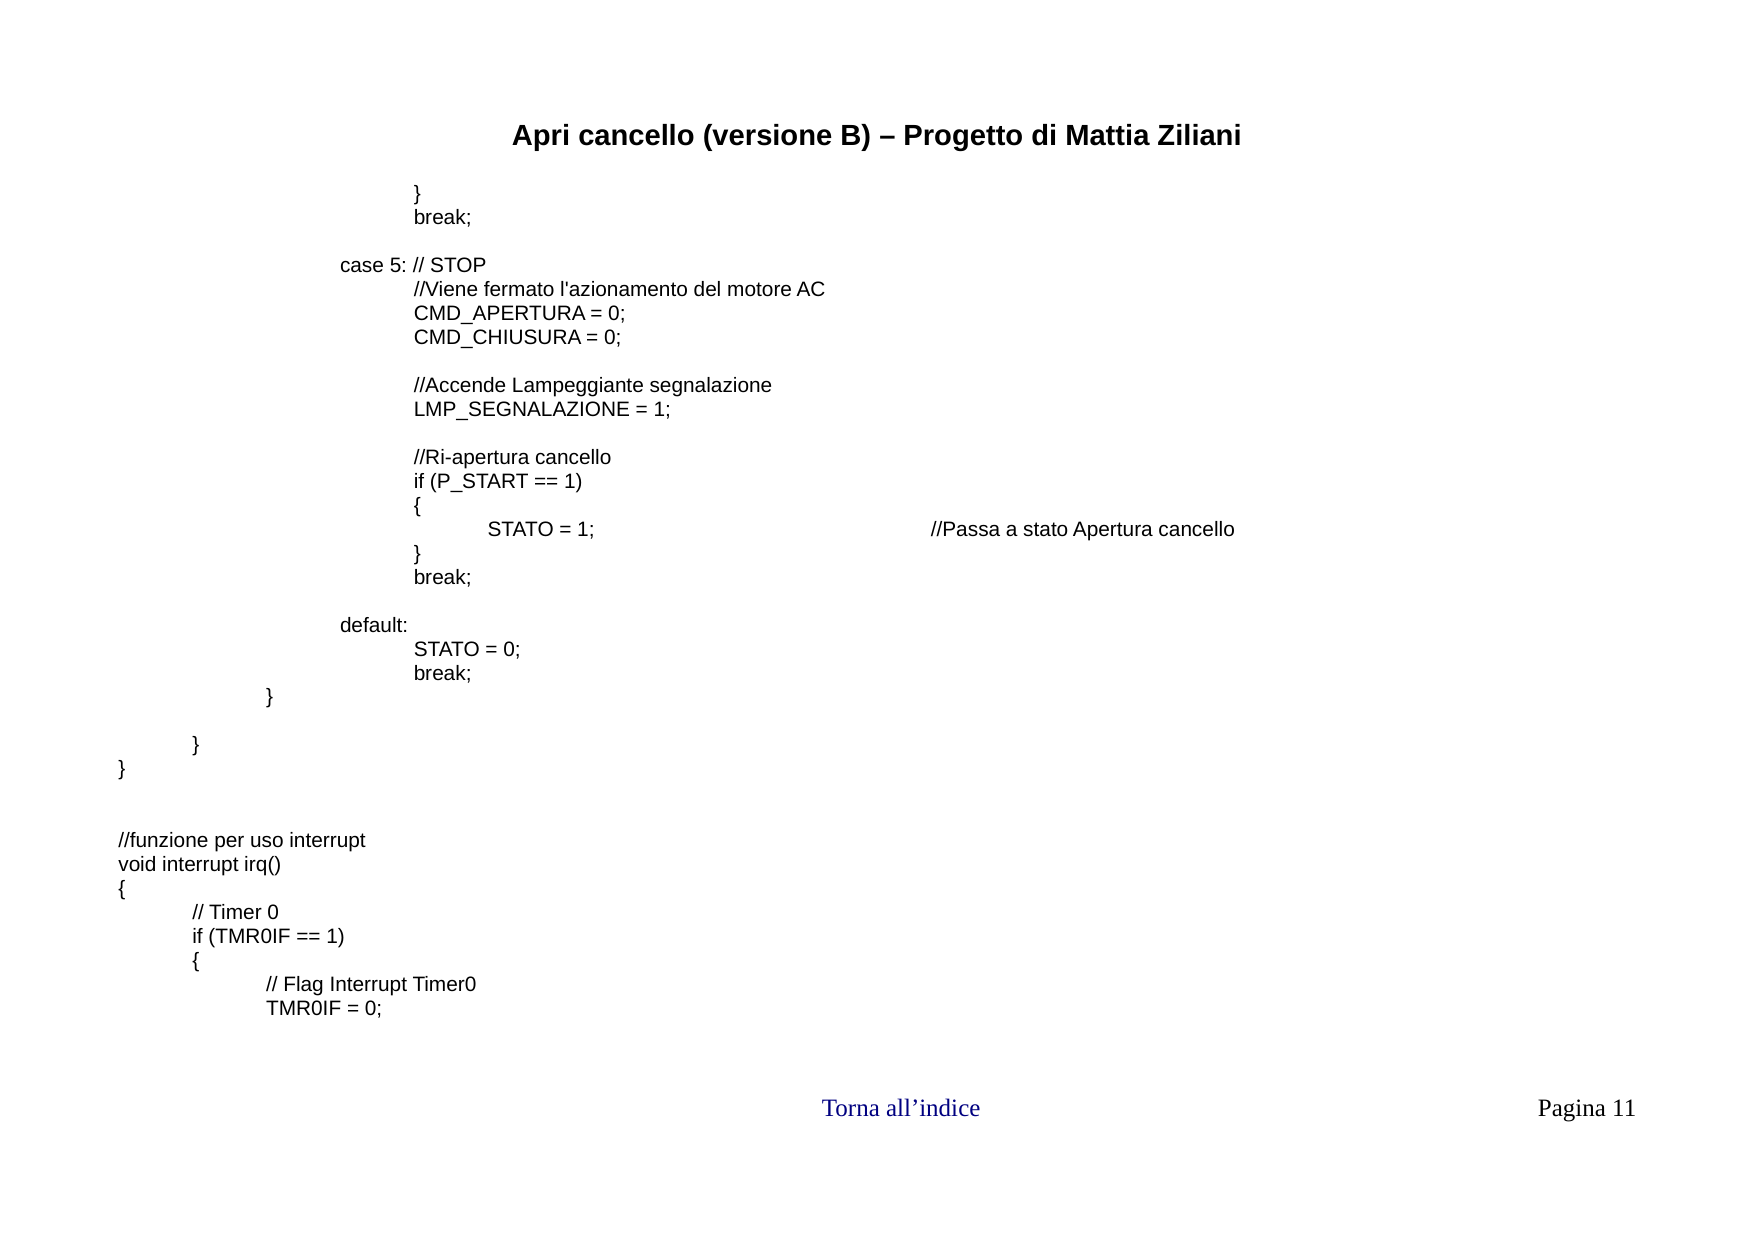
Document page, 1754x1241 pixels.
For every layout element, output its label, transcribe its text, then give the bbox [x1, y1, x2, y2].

text } [118, 541, 1636, 564]
text TMR0IF = 0; [118, 996, 1636, 1020]
text CMD_CHIUSURA = 0; [118, 325, 1636, 349]
text default: [118, 612, 1636, 636]
text { [118, 493, 1636, 517]
text // Timer 0 [118, 900, 1636, 924]
text if (P_START == 1) [118, 469, 1636, 493]
text STATO = 1; //Passa a stato Apertura cancello [118, 517, 1636, 541]
text { [118, 876, 1636, 900]
text break; [118, 564, 1636, 588]
text STATO = 0; [118, 636, 1636, 660]
text break; [118, 660, 1636, 684]
text //Ri-apertura cancello [118, 445, 1636, 469]
text void interrupt irq() [118, 852, 1636, 876]
text case 5: // STOP [118, 253, 1636, 277]
text CMD_APERTURA = 0; [118, 301, 1636, 325]
text break; [118, 205, 1636, 229]
text // Flag Interrupt Timer0 [118, 972, 1636, 996]
text } [118, 181, 1636, 205]
text LMP_SEGNALAZIONE = 1; [118, 397, 1636, 421]
text if (TMR0IF == 1) [118, 924, 1636, 948]
text //funzione per uso interrupt [118, 828, 1636, 852]
text //Viene fermato l'azionamento del motore AC [118, 277, 1636, 301]
text { [118, 948, 1636, 972]
text } [118, 684, 1636, 708]
text //Accende Lampeggiante segnalazione [118, 373, 1636, 397]
text } [118, 732, 1636, 756]
text } [118, 756, 1636, 780]
